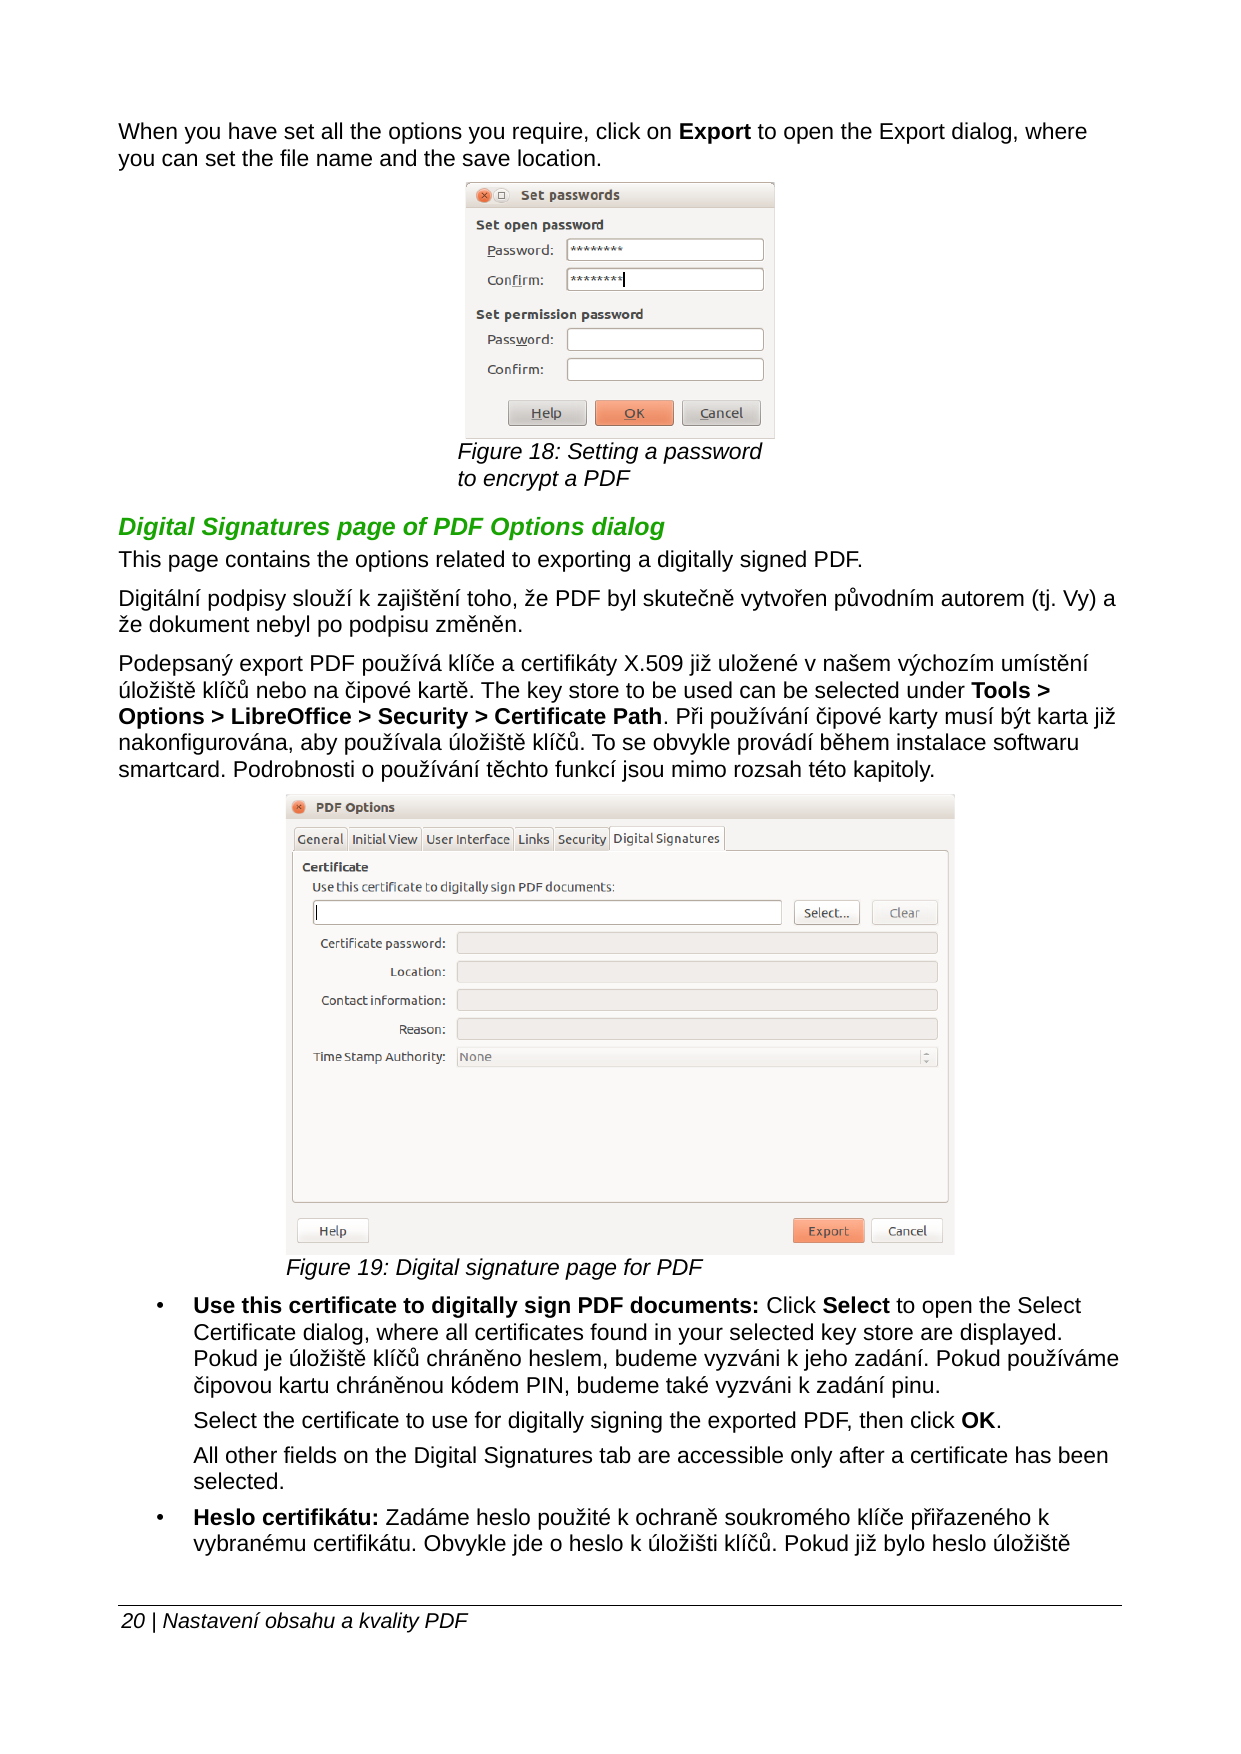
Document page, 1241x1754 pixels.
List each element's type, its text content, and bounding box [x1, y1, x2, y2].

picture [465, 182, 775, 439]
text Podepsaný export PDF používá klíče a certifikáty X.509 již uložené v našem výchozím umístění úložiště klíčů nebo na čipové kartě. The key store to be used can be selected under Tools > Options > LibreOffice > Security > Certificate Path. Při používání čipové karty musí být karta již nakonfigurována, aby používala úložiště klíčů. To se obvykle provádí během instalace softwaru smartcard. Podrobnosti o používání těchto funkcí jsou mimo rozsah této kapitoly. [118, 650, 1122, 782]
list Heslo certifikátu: Zadáme heslo použité k ochraně soukromého klíče přiřazeného k vybranému certifikátu. Obvykle jde o heslo k úložišti klíčů. Pokud již bylo heslo úložiště [156, 1503, 1122, 1556]
list Use this certificate to digitally sign PDF documents: Click Select to open the Select Certificate dialog, where all certificates found in your selected key store are displayed. Pokud je úložiště klíčů chráněno heslem, budeme vyzváni k jeho zadání. Pokud používáme čipovou kartu chráněnou kódem PIN, budeme také vyzváni k zadání pinu. [156, 1292, 1122, 1398]
text This page contains the options related to exporting a digitally signed PDF. [118, 546, 1122, 572]
subtitle Digital Signatures page of PDF Options dialog [118, 511, 1122, 540]
list All other fields on the Digital Signatures tab are accessible only after a certificate has been selected. [156, 1442, 1122, 1495]
list Select the certificate to use for digitally signing the exported PDF, then click OK. [156, 1407, 1122, 1433]
text Figure 18: Setting a password to encrypt a PDF [457, 183, 783, 491]
text When you have set all the options you require, click on Export to open the Export dialog, where you can set the file name and the save location. [118, 118, 1122, 171]
text Figure 19: Digital signature page for PDF [286, 1255, 954, 1281]
picture [285, 794, 955, 1255]
text Digitální podpisy slouží k zajištění toho, že PDF byl skutečně vytvořen původním autorem (tj. Vy) a že dokument nebyl po podpisu změněn. [118, 585, 1122, 638]
